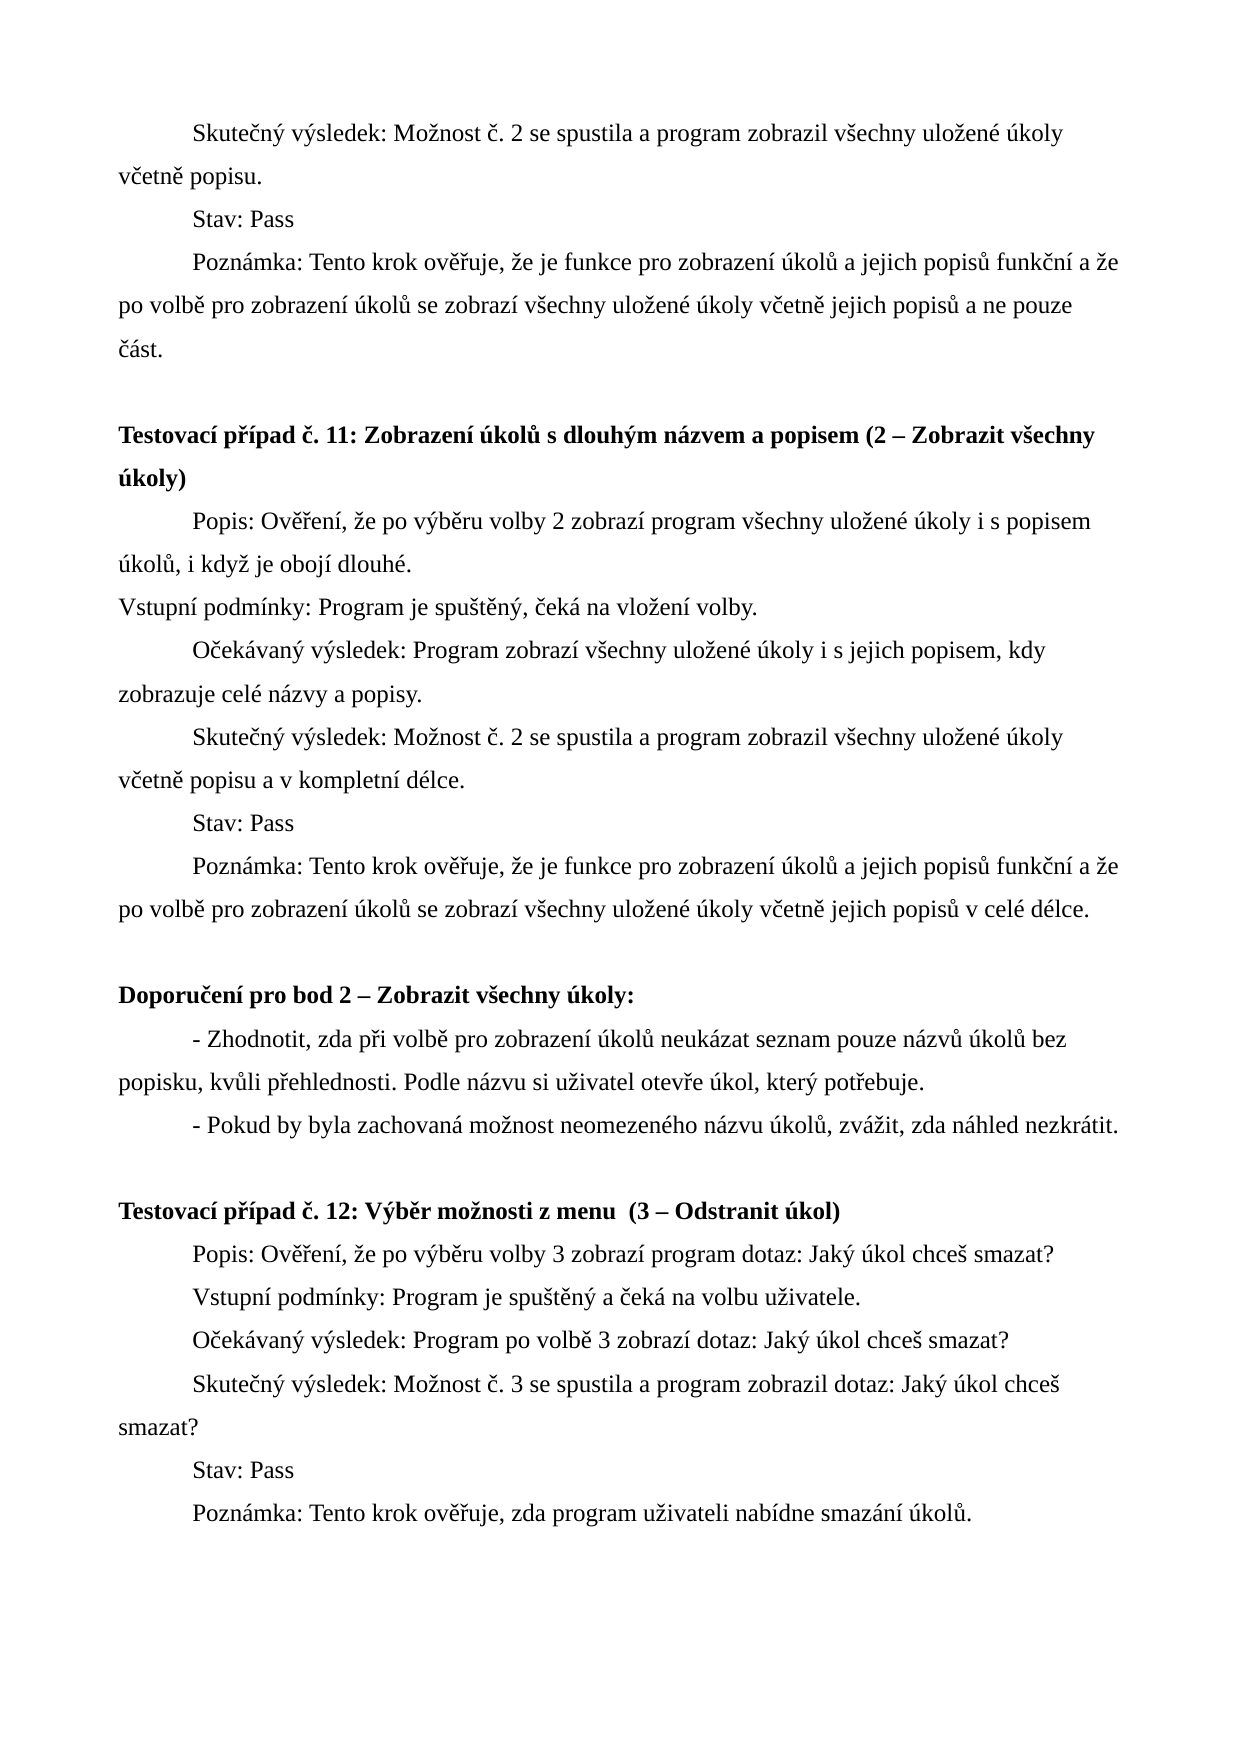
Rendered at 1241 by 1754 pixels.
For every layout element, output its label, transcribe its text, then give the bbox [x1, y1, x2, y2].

text Stav: Pass [118, 204, 1122, 233]
text Doporučení pro bod 2 – Zobrazit všechny úkoly: [118, 981, 1122, 1009]
text Vstupní podmínky: Program je spuštěný, čeká na vložení volby. [118, 592, 1122, 621]
text Popis: Ověření, že po výběru volby 2 zobrazí program všechny uložené úkoly i s popisem úkolů, i když je obojí dlouhé. [118, 506, 1122, 578]
text Skutečný výsledek: Možnost č. 3 se spustila a program zobrazil dotaz: Jaký úkol chceš smazat? [118, 1369, 1122, 1441]
text Popis: Ověření, že po výběru volby 3 zobrazí program dotaz: Jaký úkol chceš smazat? [118, 1239, 1122, 1268]
text Stav: Pass [118, 1455, 1122, 1484]
text Testovací případ č. 11: Zobrazení úkolů s dlouhým názvem a popisem (2 – Zobrazit všechny úkoly) [118, 420, 1122, 492]
text Očekávaný výsledek: Program zobrazí všechny uložené úkoly i s jejich popisem, kdy zobrazuje celé názvy a popisy. [118, 636, 1122, 707]
text Testovací případ č. 12: Výběr možnosti z menu (3 – Odstranit úkol) [118, 1196, 1122, 1225]
text Očekávaný výsledek: Program po volbě 3 zobrazí dotaz: Jaký úkol chceš smazat? [118, 1326, 1122, 1354]
text Stav: Pass [118, 808, 1122, 837]
text - Pokud by byla zachovaná možnost neomezeného názvu úkolů, zvážit, zda náhled nezkrátit. [118, 1110, 1122, 1139]
text Skutečný výsledek: Možnost č. 2 se spustila a program zobrazil všechny uložené úkoly včetně popisu. [118, 118, 1122, 190]
text - Zhodnotit, zda při volbě pro zobrazení úkolů neukázat seznam pouze názvů úkolů bez popisku, kvůli přehlednosti. Podle názvu si uživatel otevře úkol, který potřebuje. [118, 1024, 1122, 1096]
text Poznámka: Tento krok ověřuje, že je funkce pro zobrazení úkolů a jejich popisů funkční a že po volbě pro zobrazení úkolů se zobrazí všechny uložené úkoly včetně jejich popisů v celé délce. [118, 851, 1122, 923]
text Poznámka: Tento krok ověřuje, že je funkce pro zobrazení úkolů a jejich popisů funkční a že po volbě pro zobrazení úkolů se zobrazí všechny uložené úkoly včetně jejich popisů a ne pouze část. [118, 247, 1122, 362]
text Vstupní podmínky: Program je spuštěný a čeká na volbu uživatele. [118, 1282, 1122, 1311]
text Poznámka: Tento krok ověřuje, zda program uživateli nabídne smazání úkolů. [118, 1498, 1122, 1527]
text Skutečný výsledek: Možnost č. 2 se spustila a program zobrazil všechny uložené úkoly včetně popisu a v kompletní délce. [118, 722, 1122, 794]
